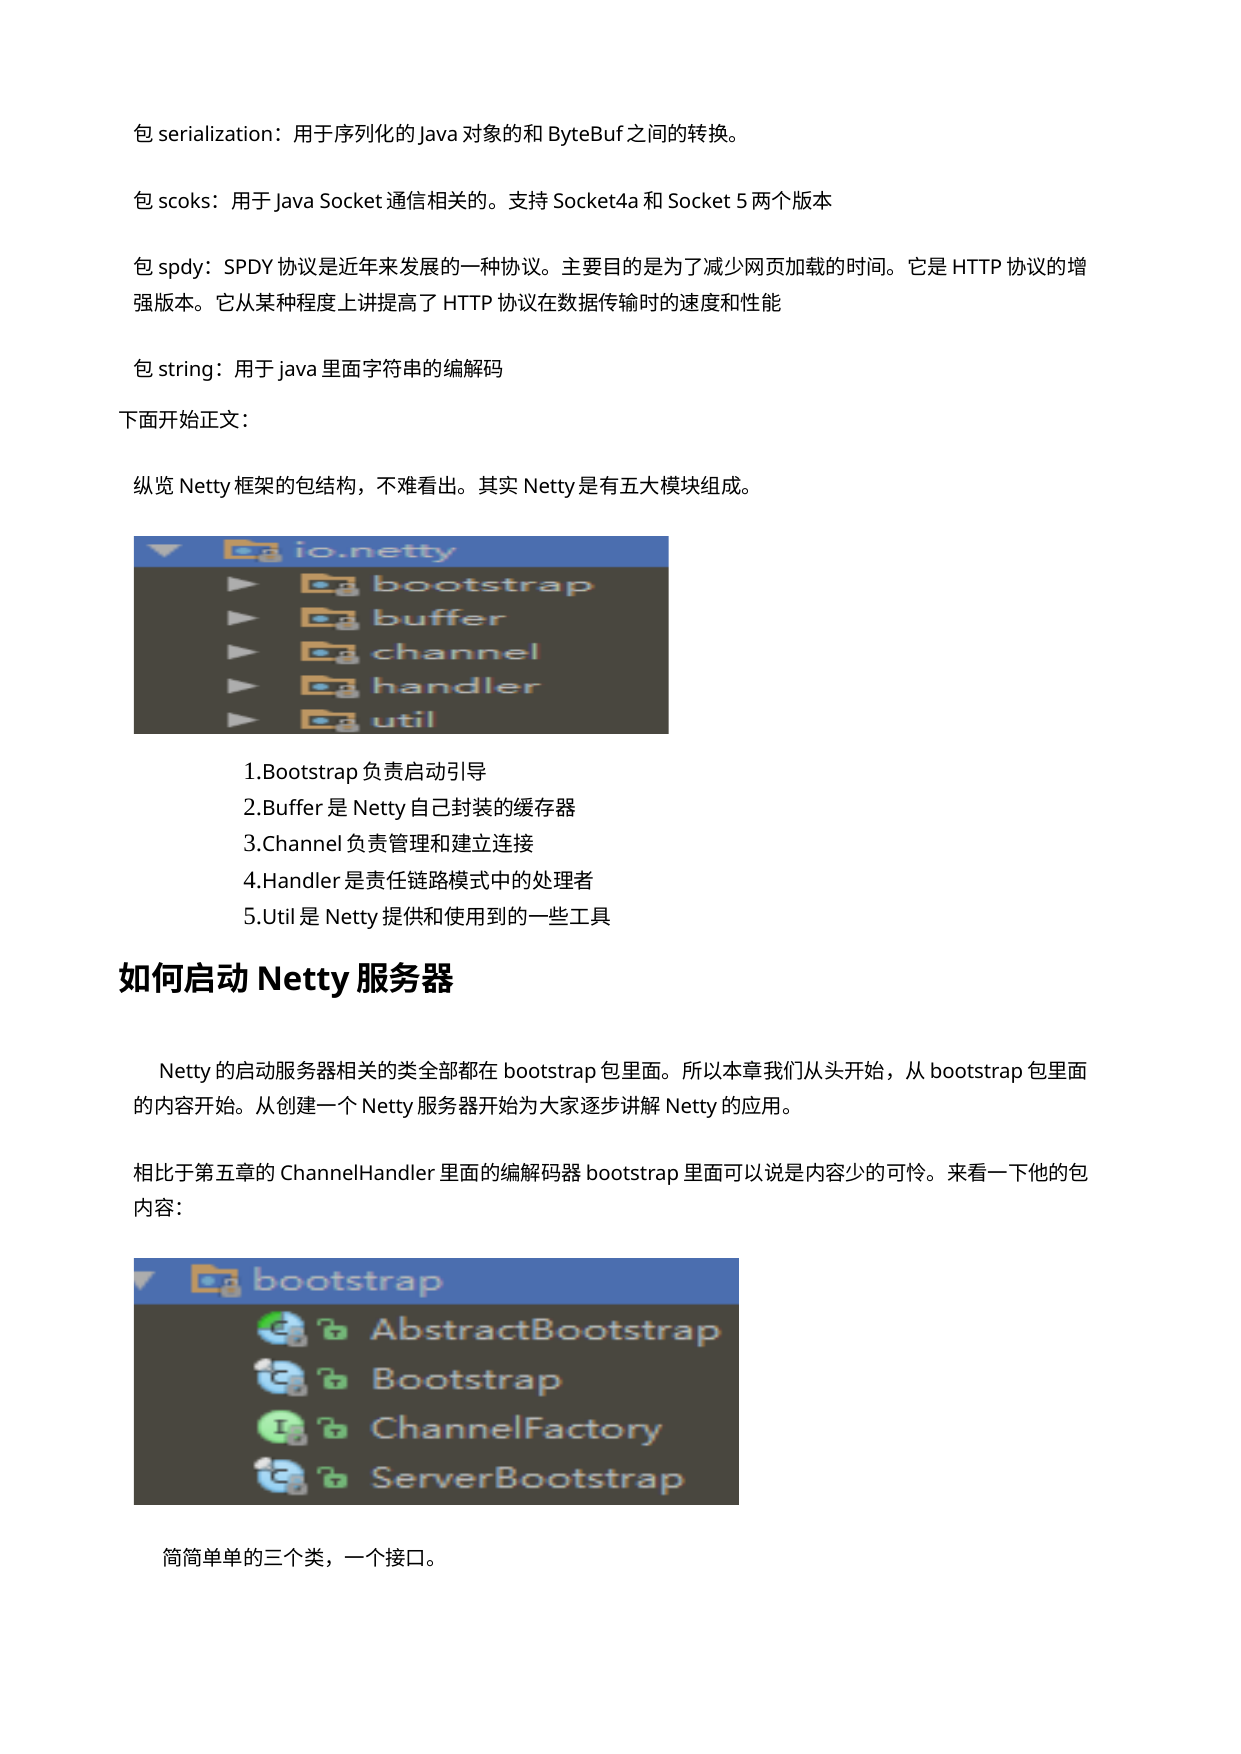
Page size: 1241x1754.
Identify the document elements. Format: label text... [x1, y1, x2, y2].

text 包serialization：用于序列化的Java对象的和ByteBuf之间的转换。 [134, 118, 1106, 148]
text 相比于第五章的ChannelHandler里面的编解码器bootstrap里面可以说是内容少的可怜。来看一下他的包内容： [134, 1157, 1106, 1221]
list Handler是责任链路模式中的处理者 [118, 864, 1122, 894]
list Buffer是Netty自己封装的缓存器 [118, 791, 1122, 822]
text 包spdy：SPDY协议是近年来发展的一种协议。主要目的是为了减少网页加载的时间。它是HTTP协议的增强版本。它从某种程度上讲提高了HTTP协议在数据传输时的速度和性能 [134, 251, 1106, 316]
text Netty的启动服务器相关的类全部都在bootstrap包里面。所以本章我们从头开始，从bootstrap包里面的内容开始。从创建一个Netty服务器开始为大家逐步讲解Netty的应用。 [134, 1055, 1106, 1120]
picture [133, 536, 669, 734]
list Bootstrap负责启动引导 [118, 755, 1122, 785]
picture [133, 1258, 739, 1505]
text 下面开始正文： [118, 404, 1122, 433]
text 纵览Netty框架的包结构，不难看出。其实Netty是有五大模块组成。 [134, 469, 1106, 499]
text 包string：用于java里面字符串的编解码 [134, 353, 1106, 383]
list Channel负责管理和建立连接 [118, 828, 1122, 858]
text 简简单单的三个类，一个接口。 [162, 1542, 1106, 1571]
list Util是Netty提供和使用到的一些工具 [118, 900, 1122, 931]
subtitle 如何启动Netty服务器 [118, 952, 1122, 1000]
text 包scoks：用于Java Socket通信相关的。支持Socket4a和 Socket 5两个版本 [134, 185, 1106, 214]
